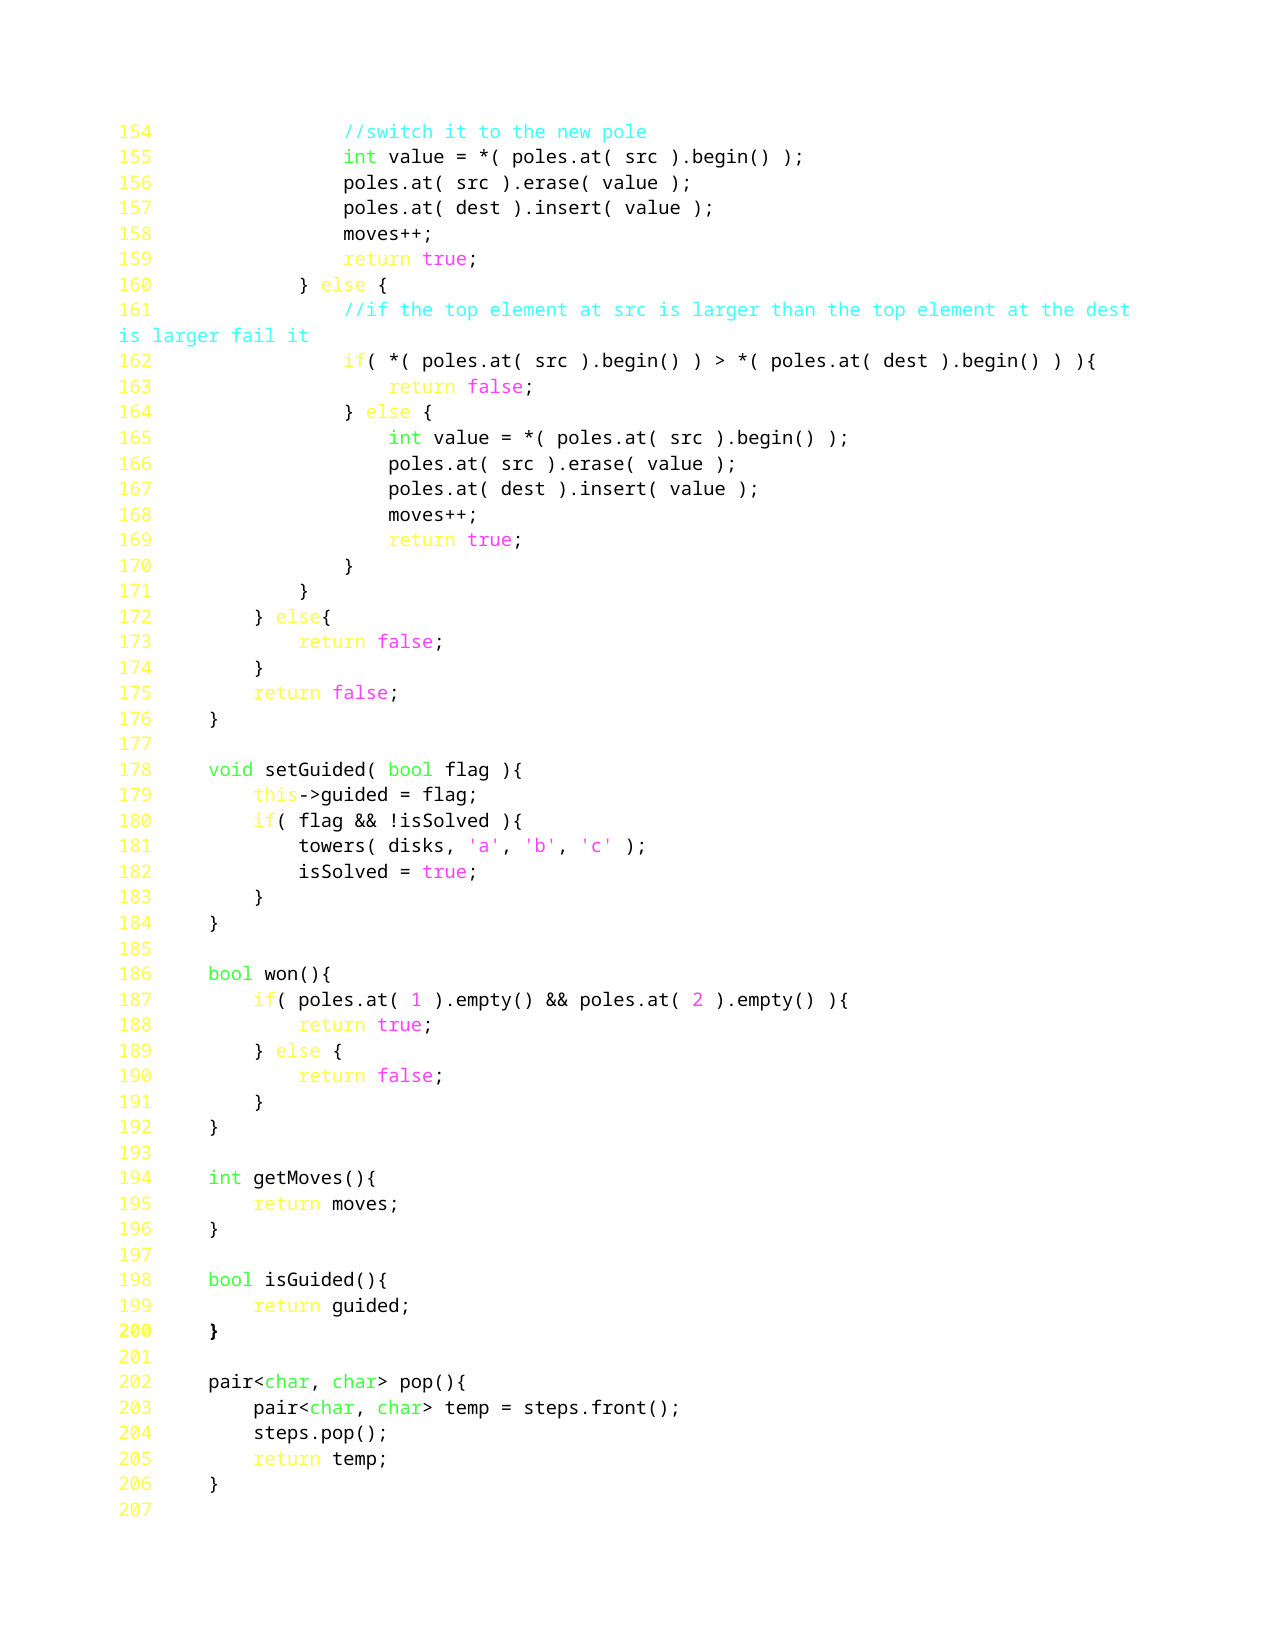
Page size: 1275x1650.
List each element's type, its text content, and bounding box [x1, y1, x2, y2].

text 173 return false; [118, 628, 1157, 654]
text 194 int getMoves(){ [118, 1164, 1157, 1190]
text 193 [118, 1139, 1157, 1164]
text 176 } [118, 705, 1157, 731]
text 175 return false; [118, 679, 1157, 705]
text 192 } [118, 1113, 1157, 1139]
text 188 return true; [118, 1011, 1157, 1037]
text 158 moves++; [118, 220, 1157, 246]
text 169 return true; [118, 526, 1157, 552]
text 165 int value = *( poles.at( src ).begin() ); [118, 424, 1157, 450]
text 200 } [118, 1318, 1157, 1343]
text 205 return temp; [118, 1445, 1157, 1471]
text 199 return guided; [118, 1292, 1157, 1318]
text 157 poles.at( dest ).insert( value ); [118, 195, 1157, 220]
text 155 int value = *( poles.at( src ).begin() ); [118, 144, 1157, 169]
text 196 } [118, 1216, 1157, 1241]
text 187 if( poles.at( 1 ).empty() && poles.at( 2 ).empty() ){ [118, 986, 1157, 1011]
text 164 } else { [118, 399, 1157, 424]
text 180 if( flag && !isSolved ){ [118, 807, 1157, 833]
text 186 bool won(){ [118, 960, 1157, 986]
text 160 } else { [118, 271, 1157, 297]
text 206 } [118, 1471, 1157, 1496]
text 185 [118, 935, 1157, 960]
text 162 if( *( poles.at( src ).begin() ) > *( poles.at( dest ).begin() ) ){ [118, 348, 1157, 373]
text 184 } [118, 909, 1157, 935]
text 183 } [118, 884, 1157, 909]
text 195 return moves; [118, 1190, 1157, 1216]
text 207 [118, 1496, 1157, 1522]
text 159 return true; [118, 246, 1157, 271]
text 171 } [118, 577, 1157, 603]
text 198 bool isGuided(){ [118, 1267, 1157, 1292]
text 170 } [118, 552, 1157, 577]
text 182 isSolved = true; [118, 858, 1157, 884]
text 174 } [118, 654, 1157, 679]
text 197 [118, 1241, 1157, 1267]
text 201 [118, 1343, 1157, 1369]
text 172 } else{ [118, 603, 1157, 628]
text 161 //if the top element at src is larger than the top element at the dest is larger fail it [118, 297, 1157, 348]
text 178 void setGuided( bool flag ){ [118, 756, 1157, 782]
text 163 return false; [118, 373, 1157, 399]
text 156 poles.at( src ).erase( value ); [118, 169, 1157, 195]
text 154 //switch it to the new pole [118, 118, 1157, 144]
text 189 } else { [118, 1037, 1157, 1062]
text 190 return false; [118, 1062, 1157, 1088]
text 177 [118, 731, 1157, 756]
text 166 poles.at( src ).erase( value ); [118, 450, 1157, 475]
text 167 poles.at( dest ).insert( value ); [118, 475, 1157, 501]
text 204 steps.pop(); [118, 1420, 1157, 1445]
text 202 pair<char, char> pop(){ [118, 1369, 1157, 1394]
text 181 towers( disks, 'a', 'b', 'c' ); [118, 833, 1157, 858]
text 191 } [118, 1088, 1157, 1113]
text 203 pair<char, char> temp = steps.front(); [118, 1394, 1157, 1420]
text 168 moves++; [118, 501, 1157, 526]
text 179 this->guided = flag; [118, 782, 1157, 807]
